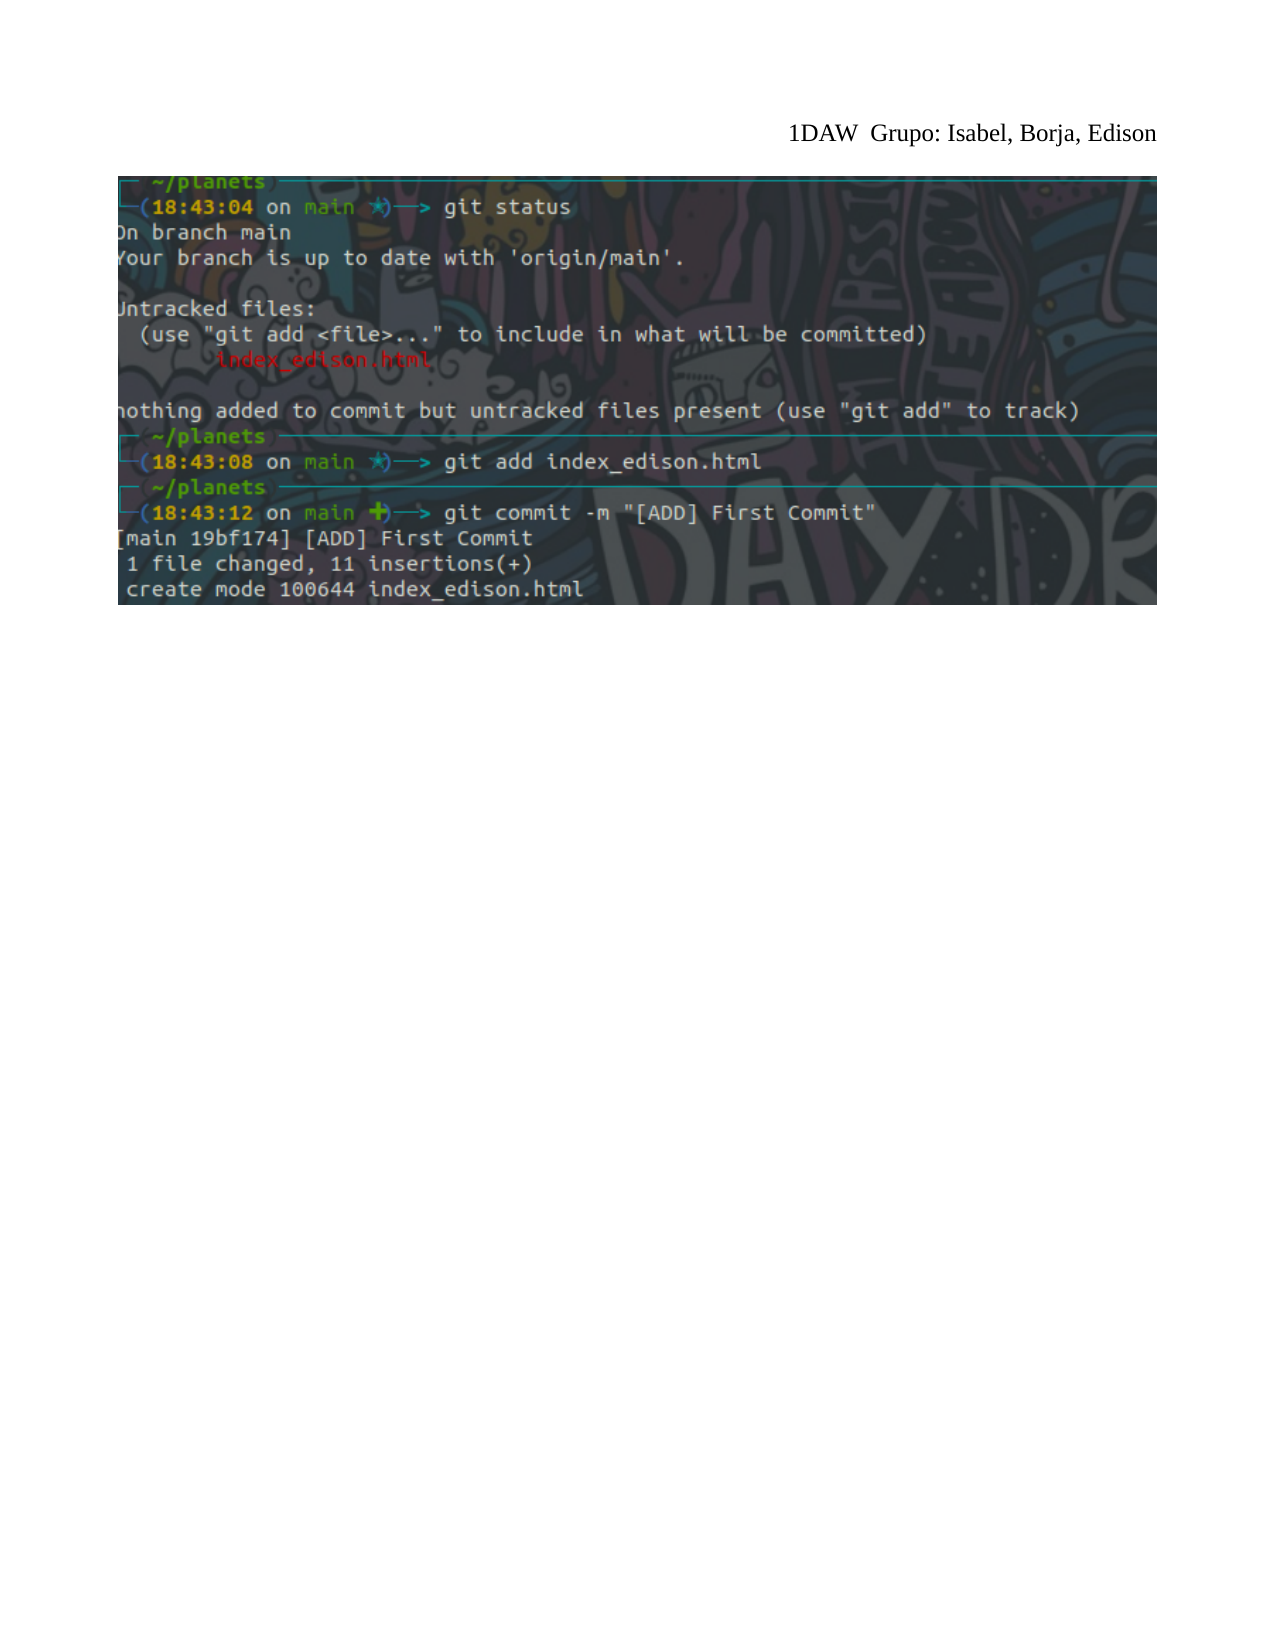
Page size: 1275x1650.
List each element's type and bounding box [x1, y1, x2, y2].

picture [118, 176, 1157, 605]
